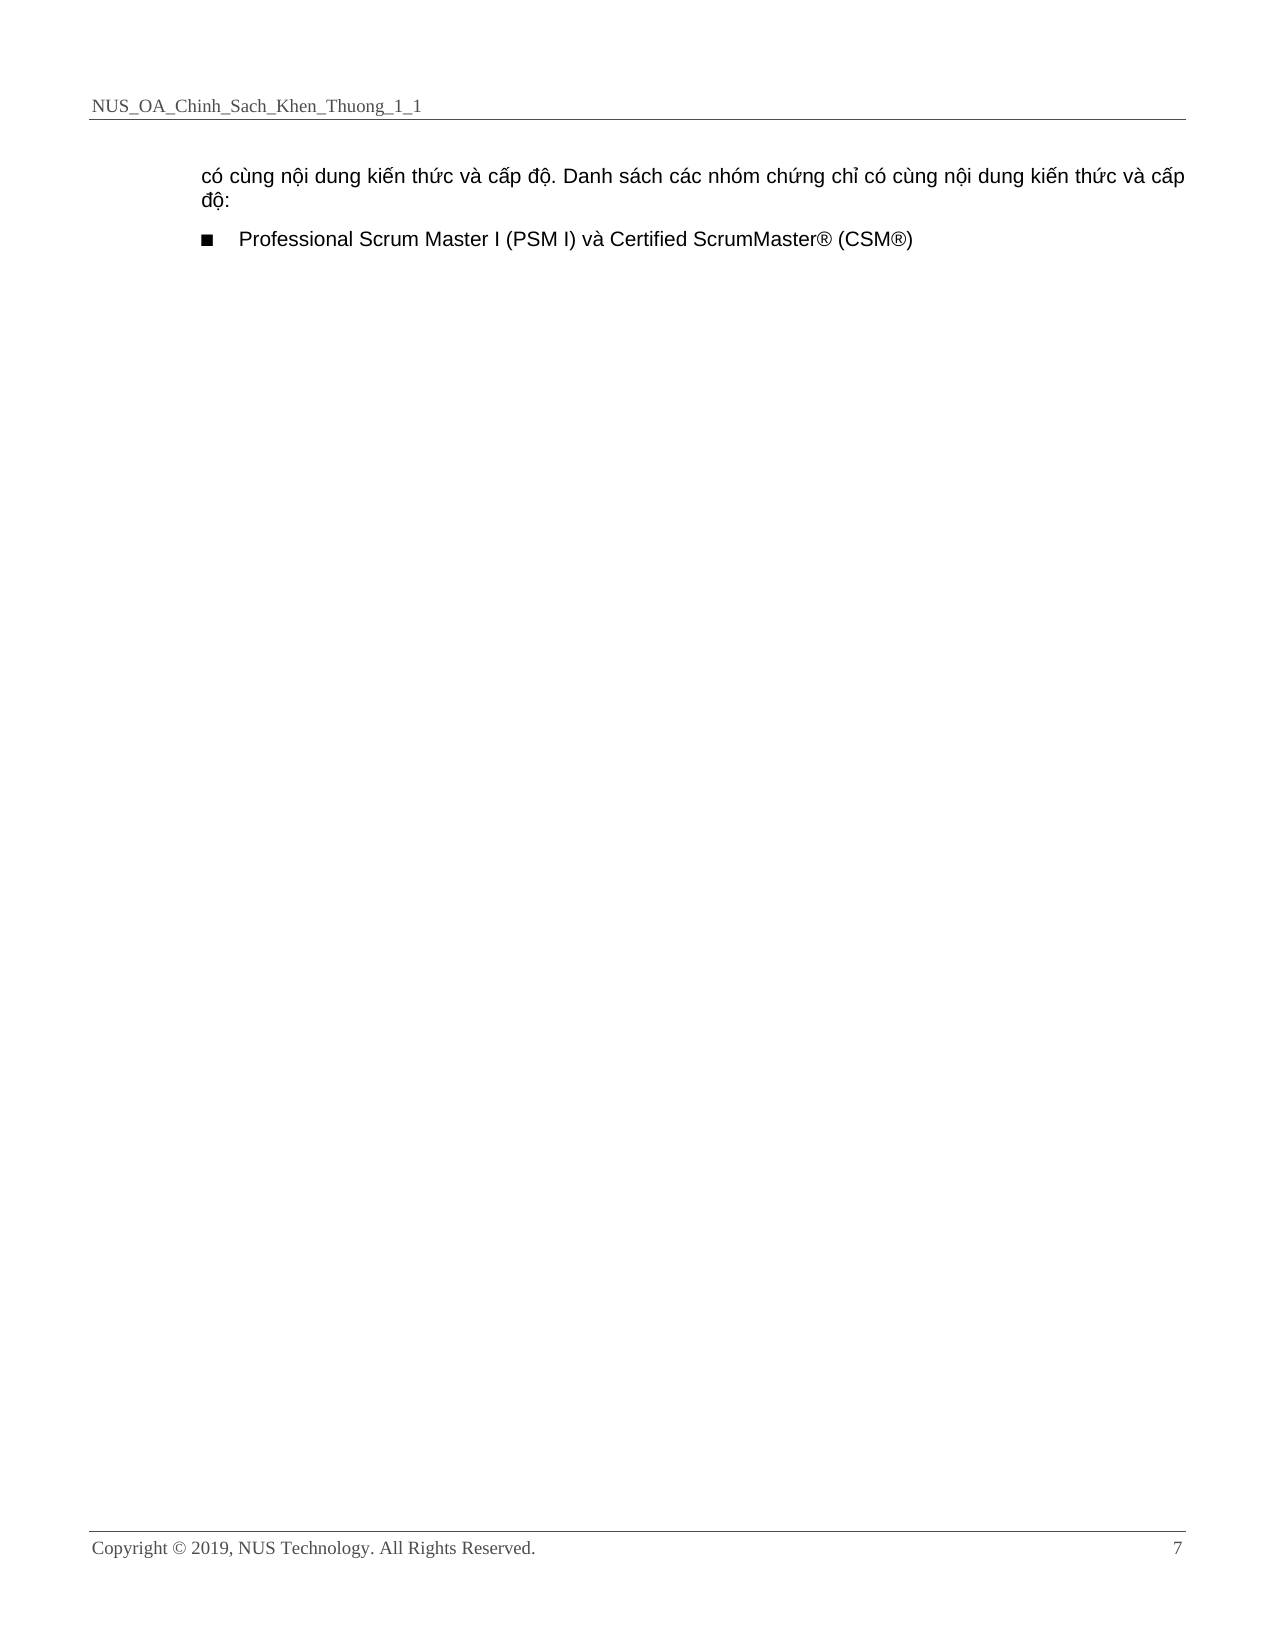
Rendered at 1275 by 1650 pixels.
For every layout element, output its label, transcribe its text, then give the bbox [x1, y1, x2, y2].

list Professional Scrum Master I (PSM I) và Certified ScrumMaster® (CSM®) [201, 227, 1186, 251]
list có cùng nội dung kiến thức và cấp độ. Danh sách các nhóm chứng chỉ có cùng nội dung kiến thức và cấp độ: [163, 164, 1186, 212]
